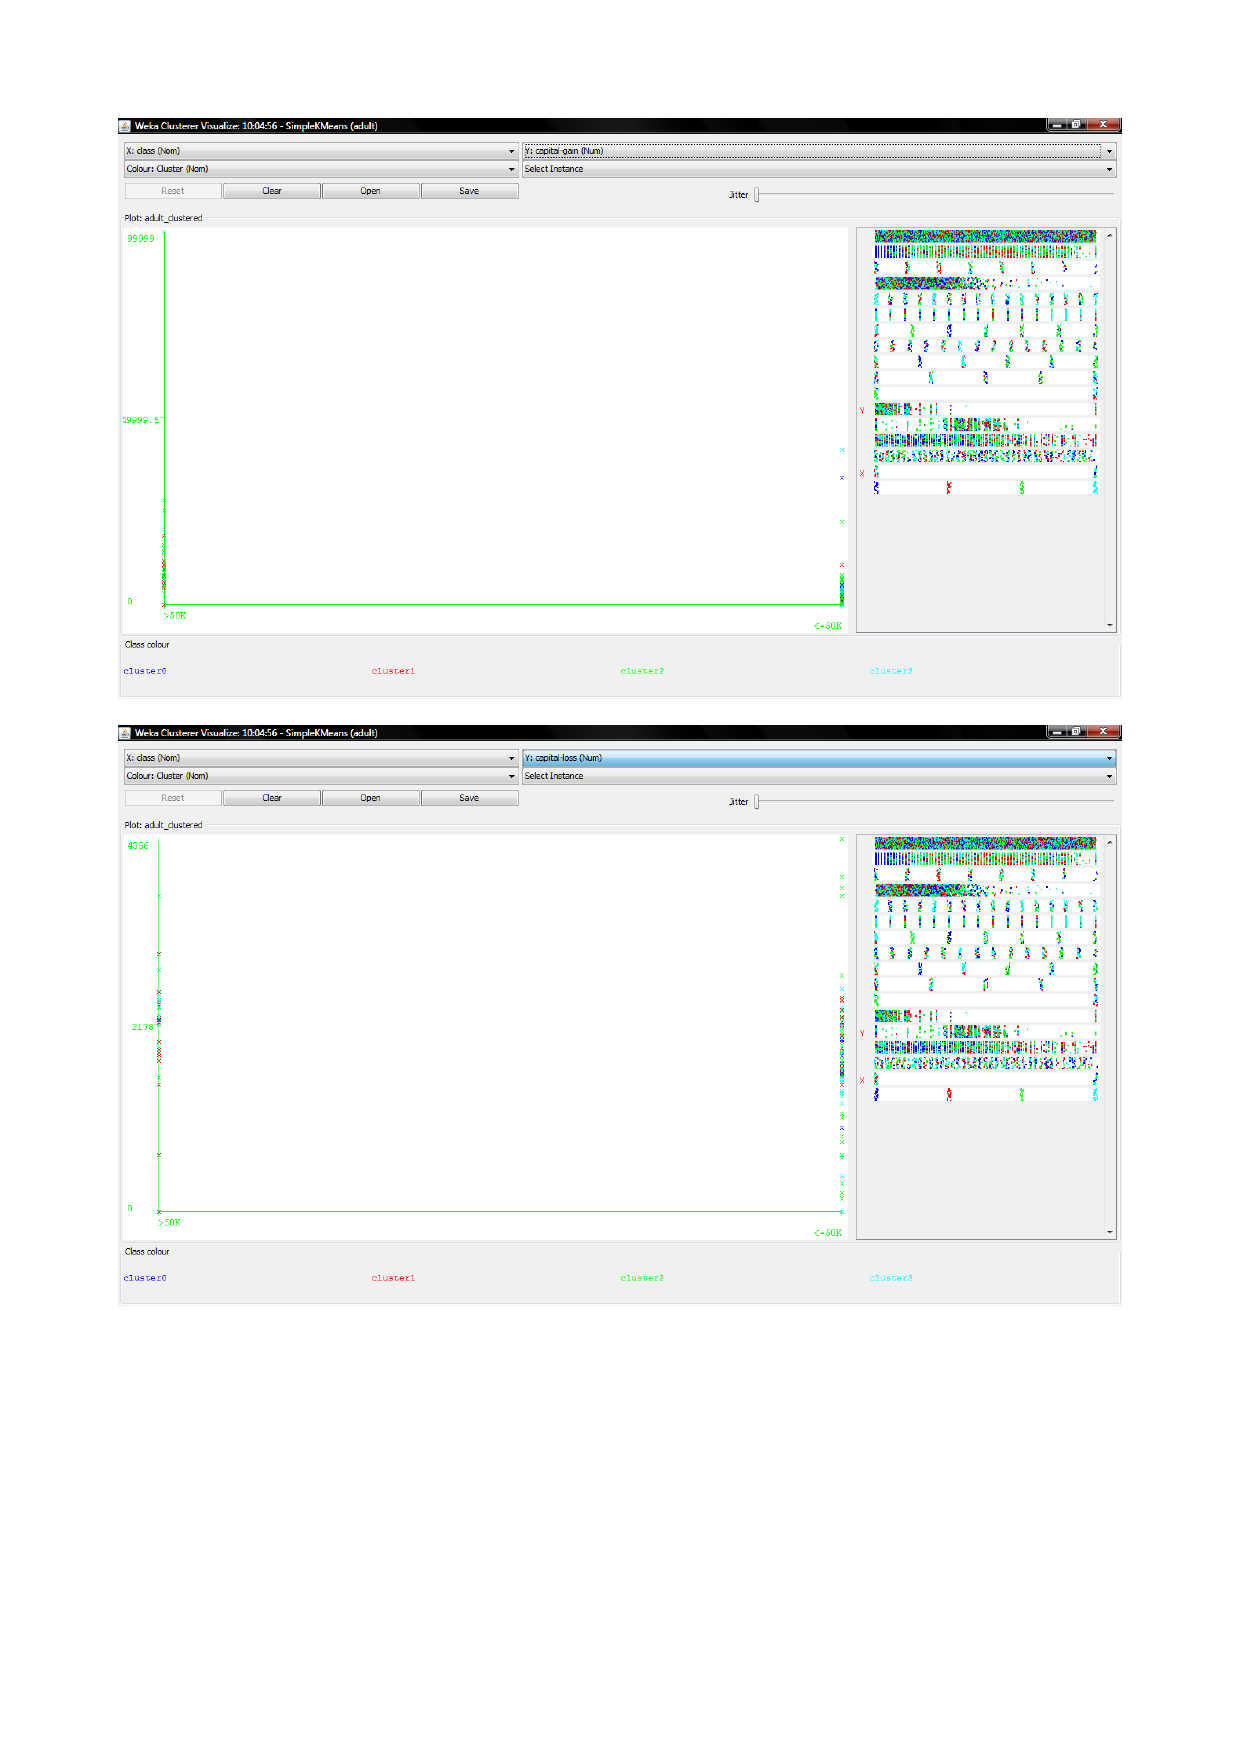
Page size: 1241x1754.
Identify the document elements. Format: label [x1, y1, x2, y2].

picture [118, 118, 1122, 699]
picture [118, 725, 1122, 1306]
